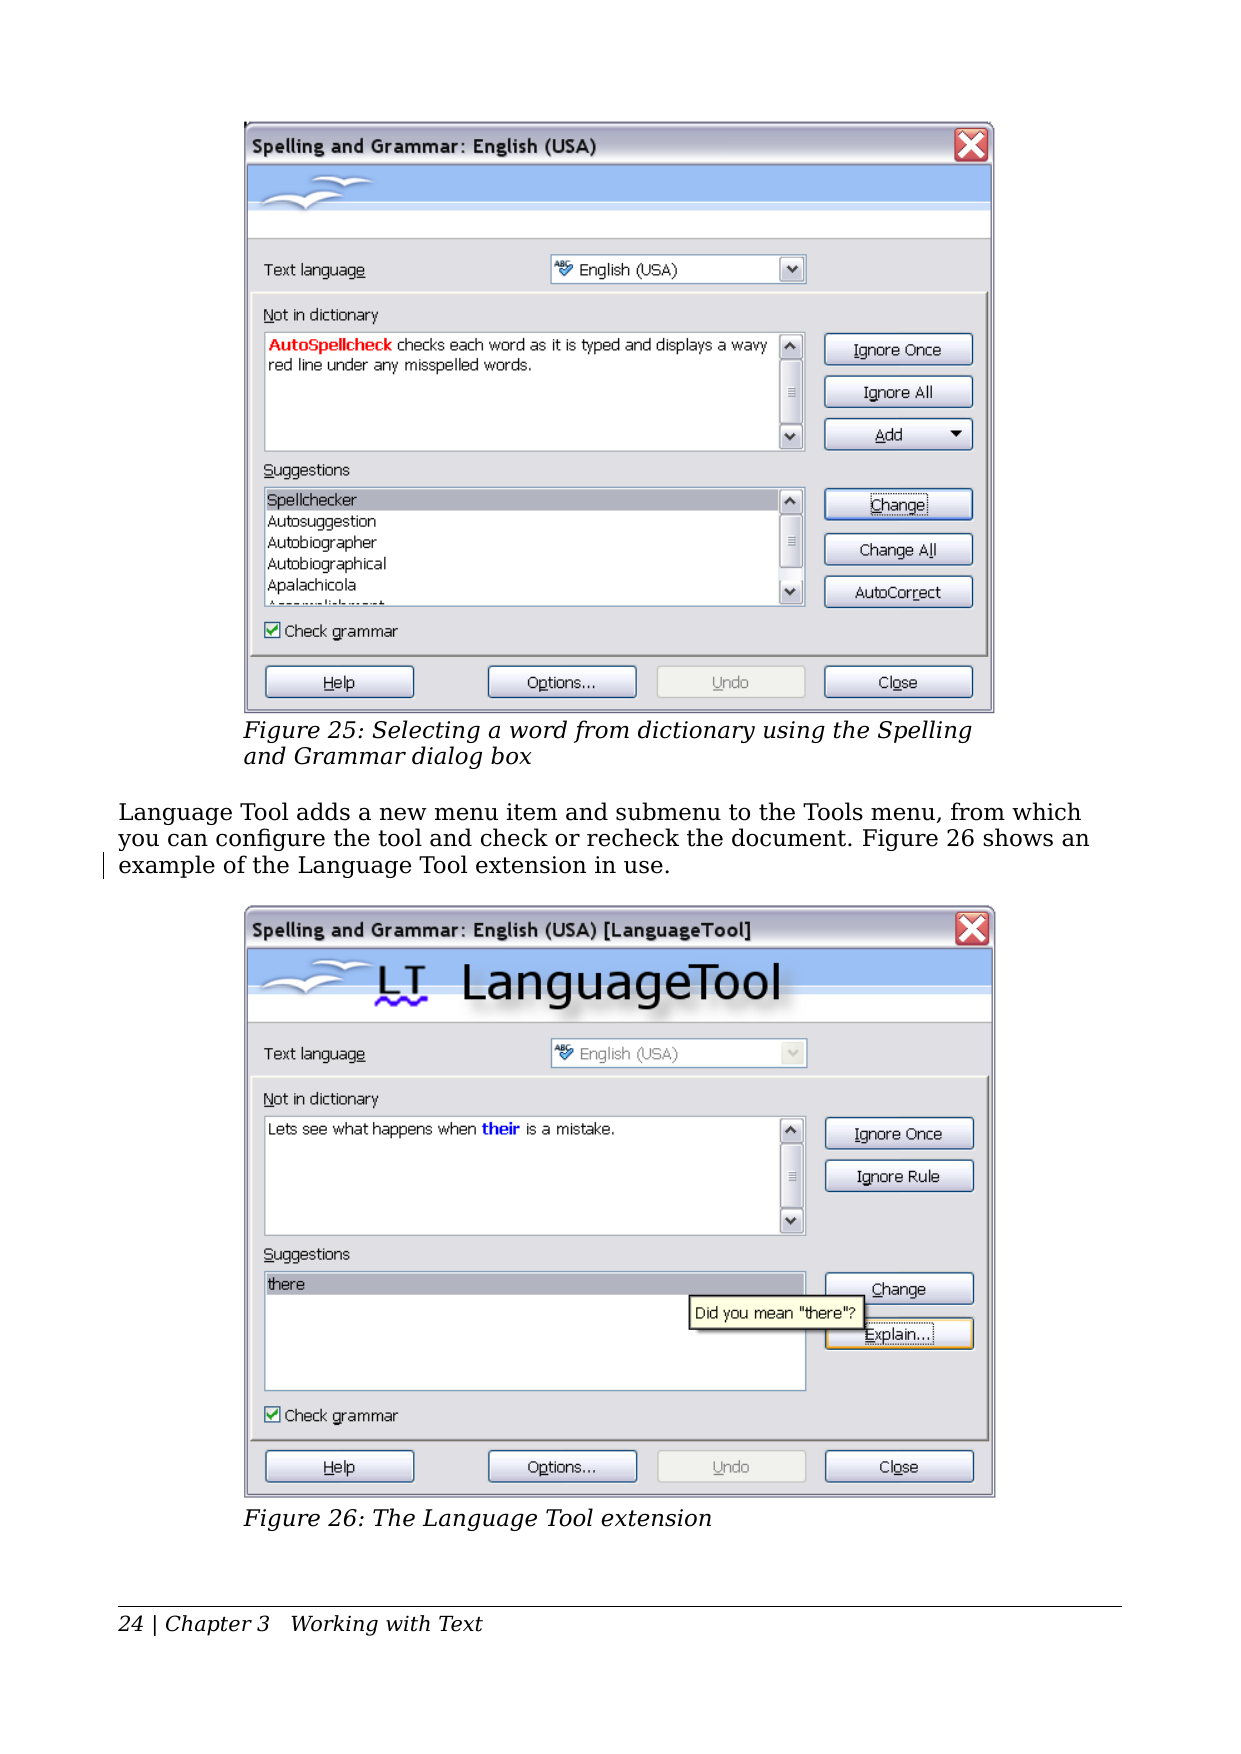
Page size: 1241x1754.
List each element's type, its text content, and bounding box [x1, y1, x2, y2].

text Figure 26: The Language Tool extension [244, 1505, 997, 1532]
picture [243, 118, 997, 717]
text Language Tool adds a new menu item and submenu to the Tools menu, from which you can configure the tool and check or recheck the document. Figure 26 shows an example of the Language Tool extension in use. [118, 799, 1122, 879]
text Figure 25: Selecting a word from dictionary using the Spelling and Grammar dialog box [243, 717, 997, 770]
picture [243, 903, 997, 1499]
